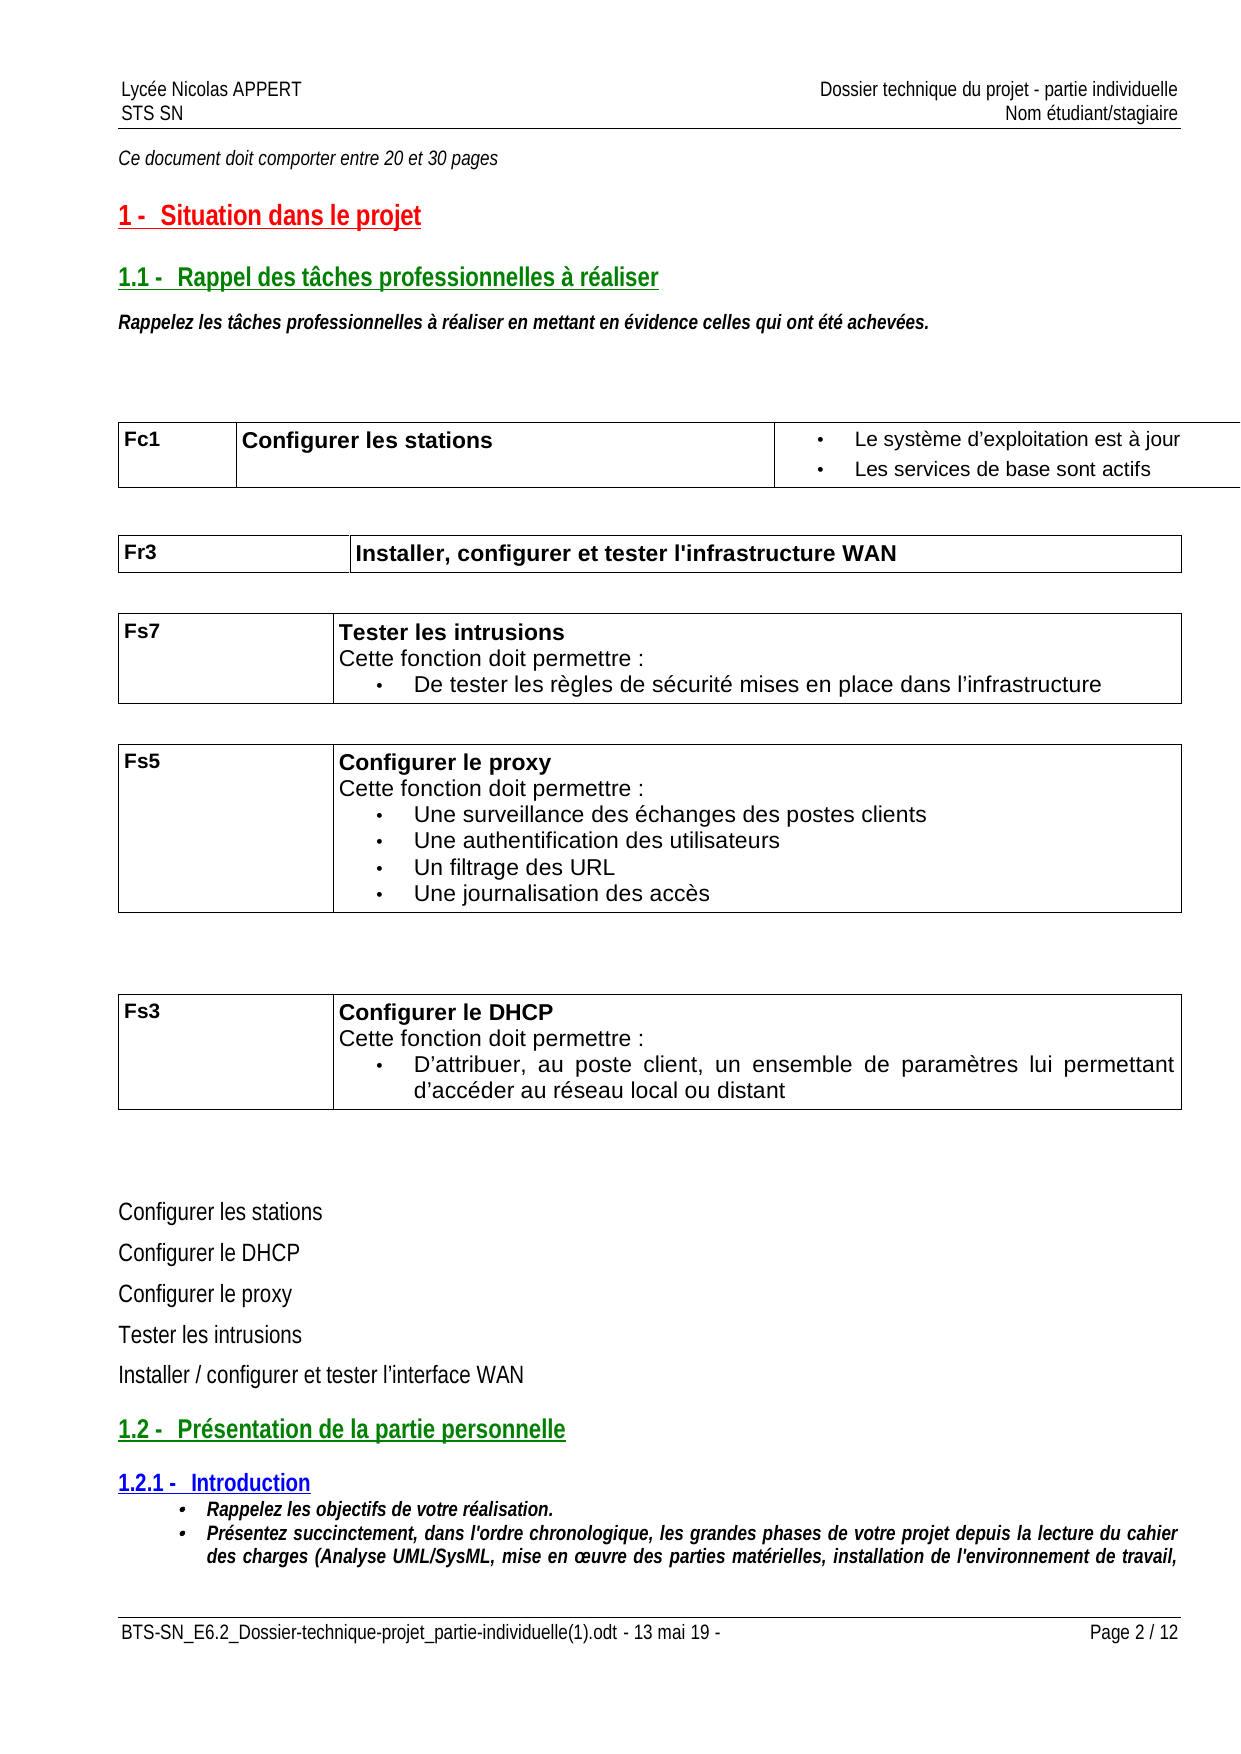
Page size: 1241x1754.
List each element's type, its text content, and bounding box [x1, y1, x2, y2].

table_header Fs3 [119, 995, 333, 1109]
list Rappelez les objectifs de votre réalisation. [177, 1496, 1181, 1520]
table_header Fs5 [119, 745, 333, 912]
subtitle Introduction [118, 1467, 1181, 1496]
table_header Installer, configurer et tester l'infrastructure WAN [351, 536, 1181, 572]
text Installer / configurer et tester l’interface WAN [118, 1360, 1181, 1389]
table_header Configurer le proxy Cette fonction doit permettre : Une surveillance des échanges des postes clients Une authentification des utilisateurs Un filtrage des URL Une journalisation des accès [334, 745, 1181, 912]
text Rappelez les tâches professionnelles à réaliser en mettant en évidence celles qui ont été achevées. [118, 310, 1181, 334]
table_header Fr3 [119, 536, 349, 572]
table_header Le système d’exploitation est à jour Les services de base sont actifs [775, 423, 1240, 487]
list Présentez succinctement, dans l'ordre chronologique, les grandes phases de votre projet depuis la lecture du cahier des charges (Analyse UML/SysML, mise en œuvre des parties matérielles, installation de l'environnement de travail, [177, 1520, 1181, 1568]
text Configurer le DHCP [118, 1238, 1181, 1267]
text Ce document doit comporter entre 20 et 30 pages [118, 145, 1181, 169]
text Configurer le proxy [118, 1279, 1181, 1308]
subtitle Présentation de la partie personnelle [118, 1413, 1181, 1444]
table_header Tester les intrusions Cette fonction doit permettre : De tester les règles de sécurité mises en place dans l’infrastructure [334, 614, 1181, 703]
text Tester les intrusions [118, 1319, 1181, 1348]
table_header Fc1 [119, 423, 236, 487]
text Configurer les stations [118, 1197, 1181, 1226]
subtitle Situation dans le projet [118, 199, 1181, 232]
table_header Fs7 [119, 614, 333, 703]
table_header Configurer les stations [237, 423, 774, 487]
subtitle Rappel des tâches professionnelles à réaliser [118, 261, 1181, 292]
table_header Configurer le DHCP Cette fonction doit permettre : D’attribuer, au poste client, un ensemble de paramètres lui permettant d’accéder au réseau local ou distant [334, 995, 1181, 1109]
